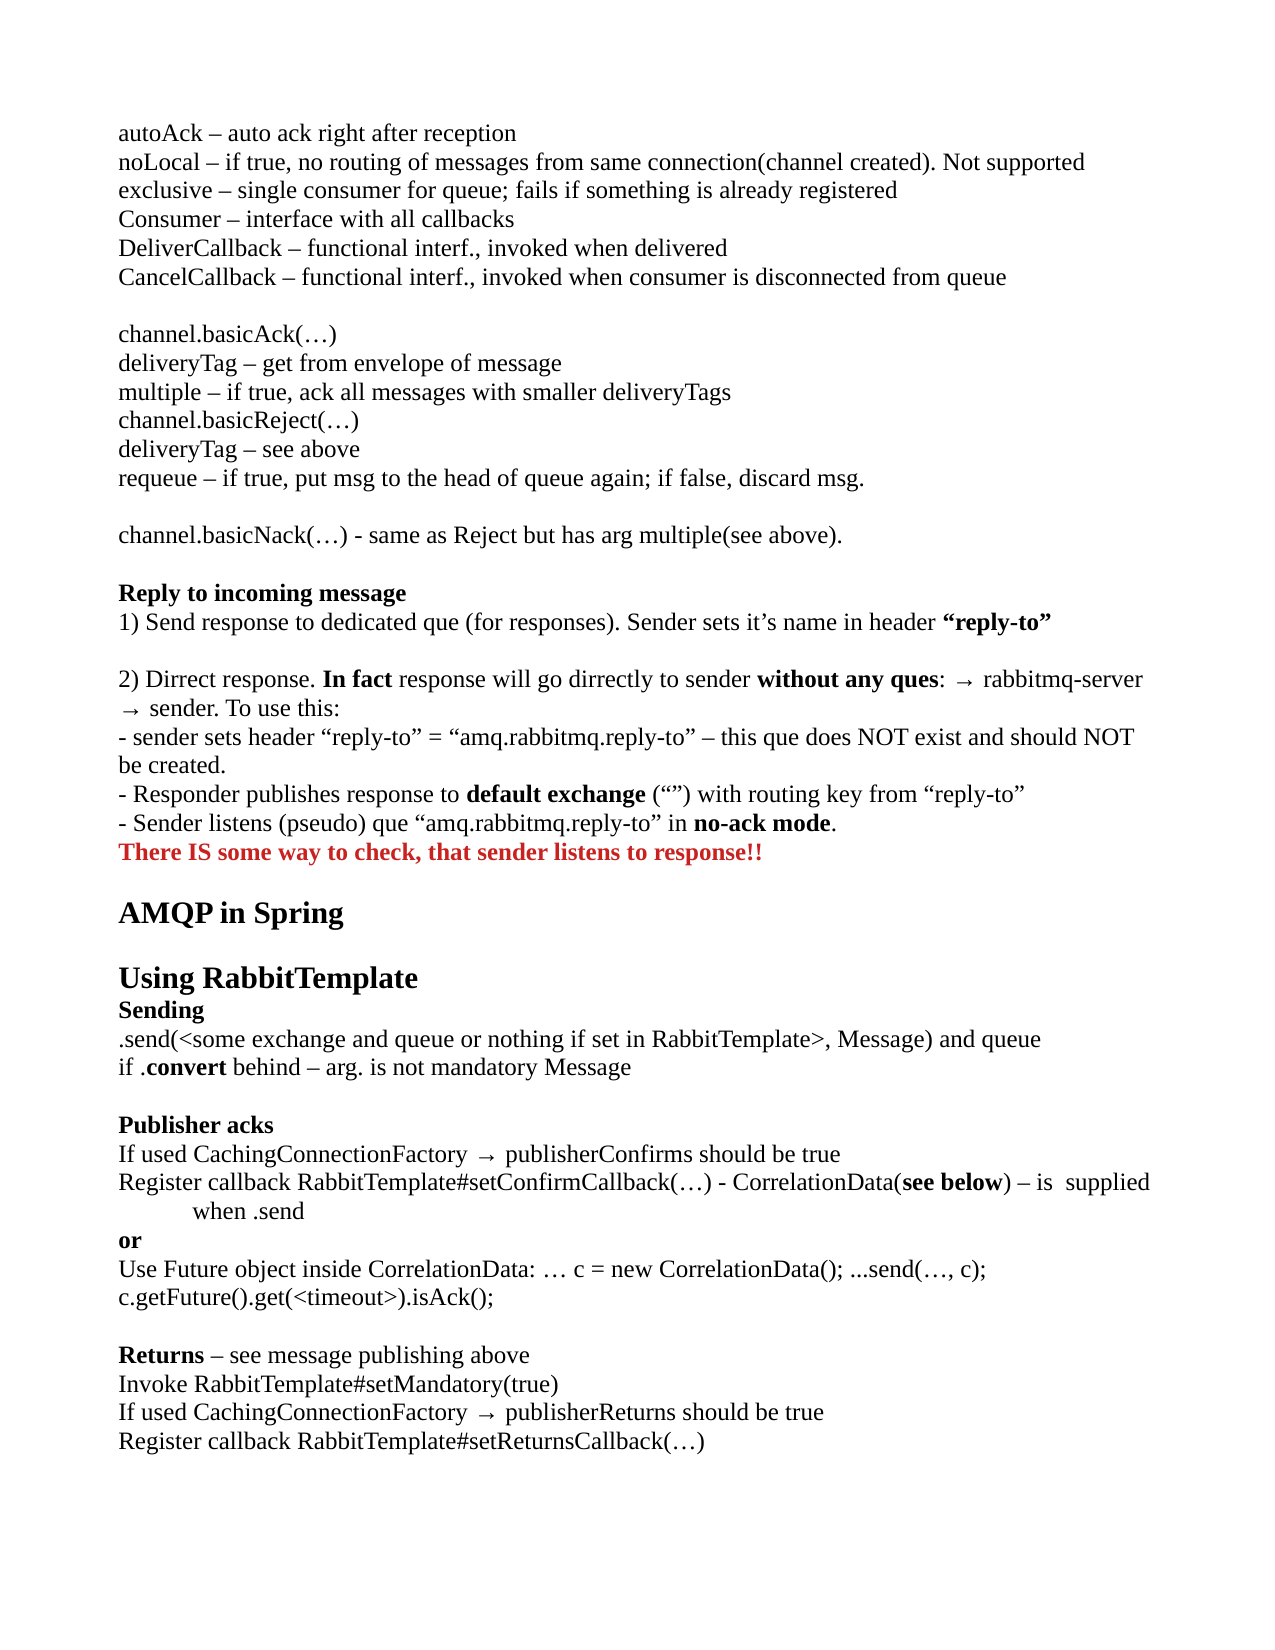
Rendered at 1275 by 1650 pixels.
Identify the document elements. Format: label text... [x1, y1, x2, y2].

text noLocal – if true, no routing of messages from same connection(channel created). Not supported [118, 147, 1157, 176]
text There IS some way to check, that sender listens to response!! [118, 837, 1157, 866]
text DeliverCallback – functional interf., invoked when delivered [118, 233, 1157, 262]
text autoAck – auto ack right after reception [118, 118, 1157, 147]
text channel.basicAck(…) [118, 319, 1157, 348]
text 2) Dirrect response. In fact response will go dirrectly to sender without any ques: → rabbitmq-server → sender. To use this: [118, 664, 1157, 722]
text deliveryTag – see above [118, 434, 1157, 463]
text Reply to incoming message [118, 578, 1157, 607]
text - sender sets header “reply-to” = “amq.rabbitmq.reply-to” – this que does NOT exist and should NOT be created. [118, 722, 1157, 779]
text multiple – if true, ack all messages with smaller deliveryTags [118, 377, 1157, 406]
text Use Future object inside CorrelationData: … c = new CorrelationData(); ...send(…, c); c.getFuture().get(<timeout>).isAck(); [118, 1254, 1157, 1311]
text Publisher acks [118, 1110, 1157, 1139]
text .send(<some exchange and queue or nothing if set in RabbitTemplate>, Message) and queue [118, 1024, 1157, 1052]
text Register callback RabbitTemplate#setConfirmCallback(…) - CorrelationData(see below) – is supplied when .send [118, 1167, 1157, 1225]
text - Sender listens (pseudo) que “amq.rabbitmq.reply-to” in no-ack mode. [118, 808, 1157, 837]
text Returns – see message publishing above [118, 1340, 1157, 1369]
text AMQP in Spring [118, 894, 1157, 930]
text If used CachingConnectionFactory → publisherConfirms should be true [118, 1139, 1157, 1167]
text channel.basicNack(…) - same as Reject but has arg multiple(see above). [118, 521, 1157, 549]
text - Responder publishes response to default exchange (“”) with routing key from “reply-to” [118, 779, 1157, 808]
text if .convert behind – arg. is not mandatory Message [118, 1052, 1157, 1081]
text If used CachingConnectionFactory → publisherReturns should be true [118, 1397, 1157, 1426]
text Register callback RabbitTemplate#setReturnsCallback(…) [118, 1426, 1157, 1455]
text Using RabbitTemplate [118, 959, 1157, 995]
text Sending [118, 995, 1157, 1024]
text channel.basicReject(…) [118, 406, 1157, 434]
text requeue – if true, put msg to the head of queue again; if false, discard msg. [118, 463, 1157, 492]
text 1) Send response to dedicated que (for responses). Sender sets it’s name in header “reply-to” [118, 607, 1157, 636]
text Invoke RabbitTemplate#setMandatory(true) [118, 1369, 1157, 1397]
text deliveryTag – get from envelope of message [118, 348, 1157, 377]
text CancelCallback – functional interf., invoked when consumer is disconnected from queue [118, 262, 1157, 291]
text exclusive – single consumer for queue; fails if something is already registered [118, 176, 1157, 204]
text Consumer – interface with all callbacks [118, 204, 1157, 233]
text or [118, 1225, 1157, 1254]
